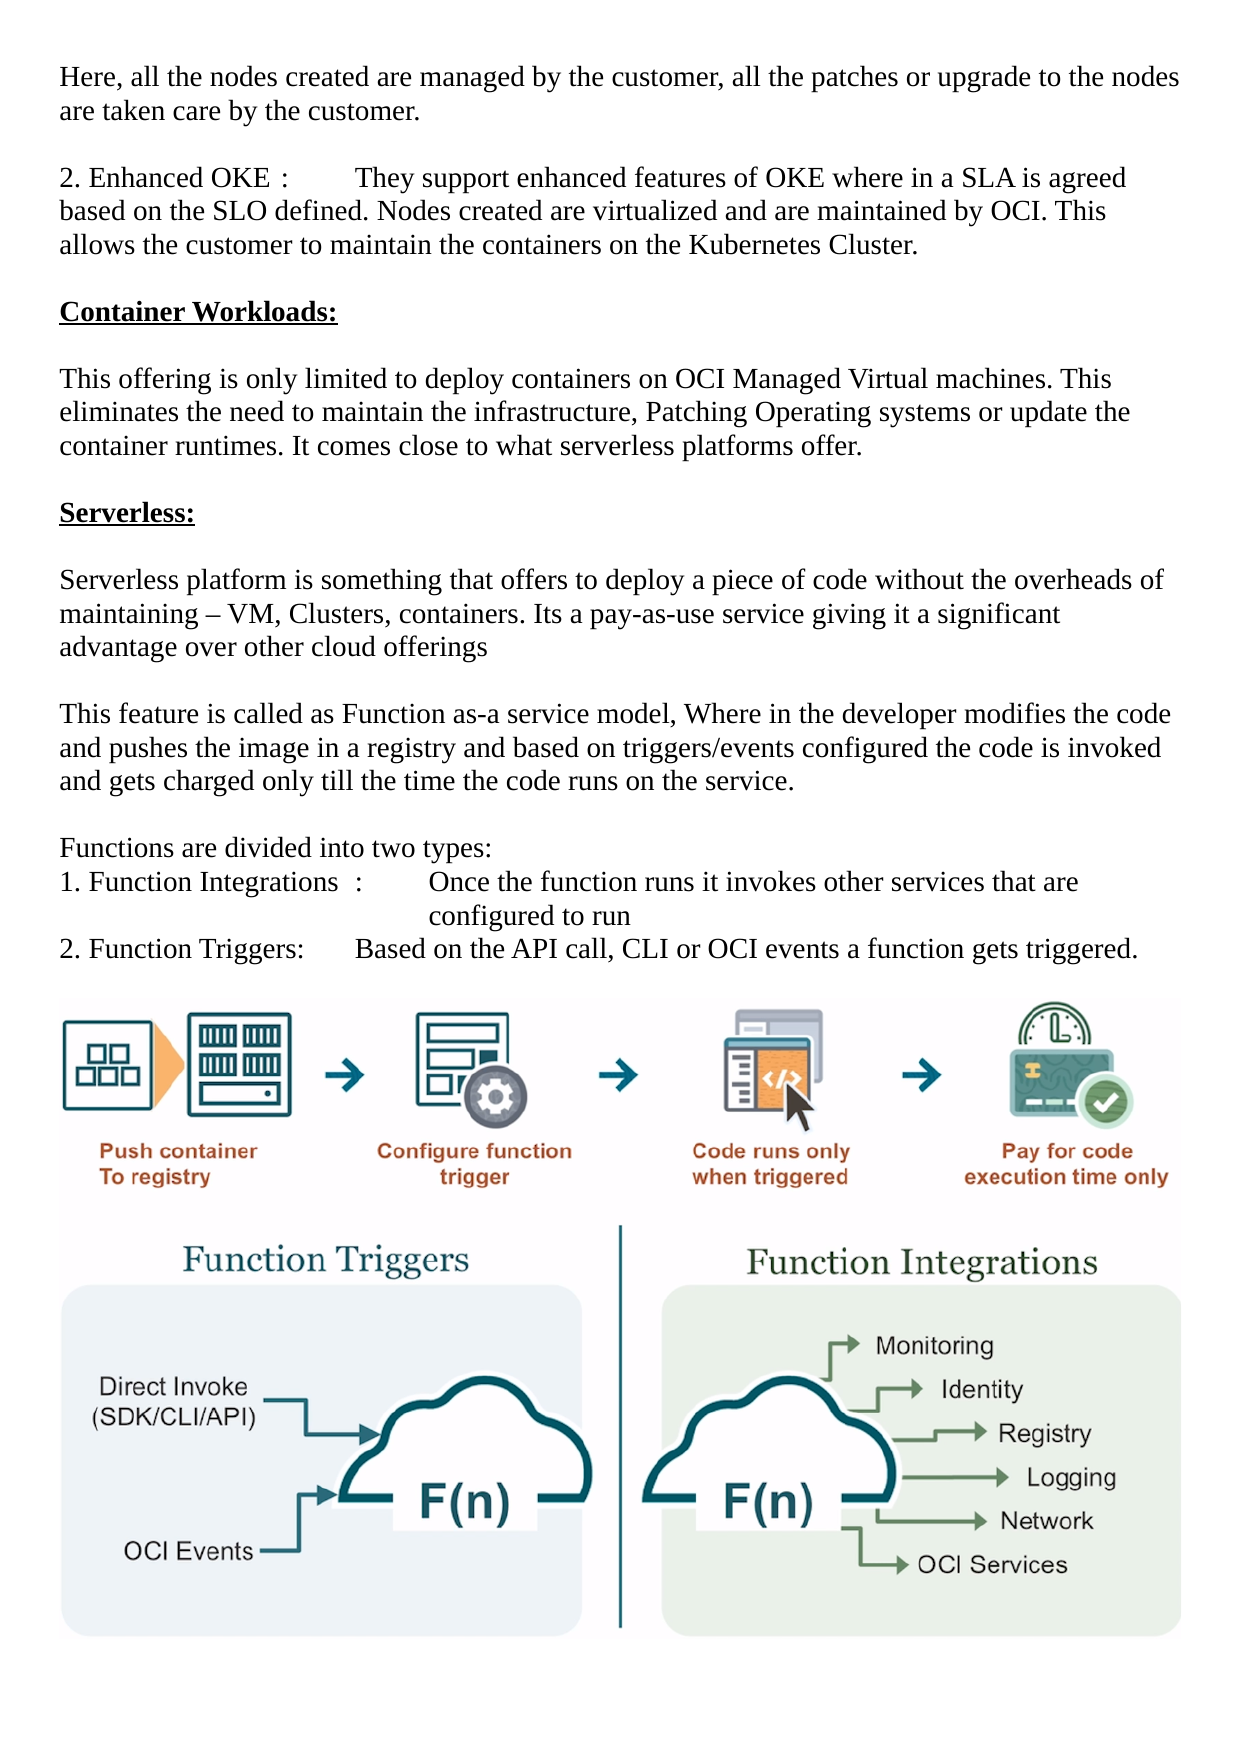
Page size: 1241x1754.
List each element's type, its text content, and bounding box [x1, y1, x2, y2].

text This feature is called as Function as-a service model, Where in the developer modifies the code and pushes the image in a registry and based on triggers/events configured the code is invoked and gets charged only till the time the code runs on the service. [59, 696, 1181, 797]
text Here, all the nodes created are managed by the customer, all the patches or upgrade to the nodes are taken care by the customer. [59, 59, 1181, 126]
text Functions are divided into two types: [59, 831, 1181, 864]
text This offering is only limited to deploy containers on OCI Managed Virtual machines. This eliminates the need to maintain the infrastructure, Patching Operating systems or update the container runtimes. It comes close to what serverless platforms offer. [59, 361, 1181, 462]
text Container Workloads: [59, 294, 1181, 327]
text 2. Function Triggers: Based on the API call, CLI or OCI events a function gets triggered. [59, 931, 1181, 965]
text 1. Function Integrations : Once the function runs it invokes other services that are configured to run [59, 864, 1181, 931]
text 2. Enhanced OKE : They support enhanced features of OKE where in a SLA is agreed based on the SLO defined. Nodes created are virtualized and are maintained by OCI. This allows the customer to maintain the containers on the Kubernetes Cluster. [59, 160, 1181, 260]
text Serverless platform is something that offers to deploy a piece of code without the overheads of maintaining – VM, Clusters, containers. Its a pay-as-use service giving it a significant advantage over other cloud offerings [59, 562, 1181, 663]
text Serverless: [59, 495, 1181, 529]
picture [59, 998, 1182, 1639]
